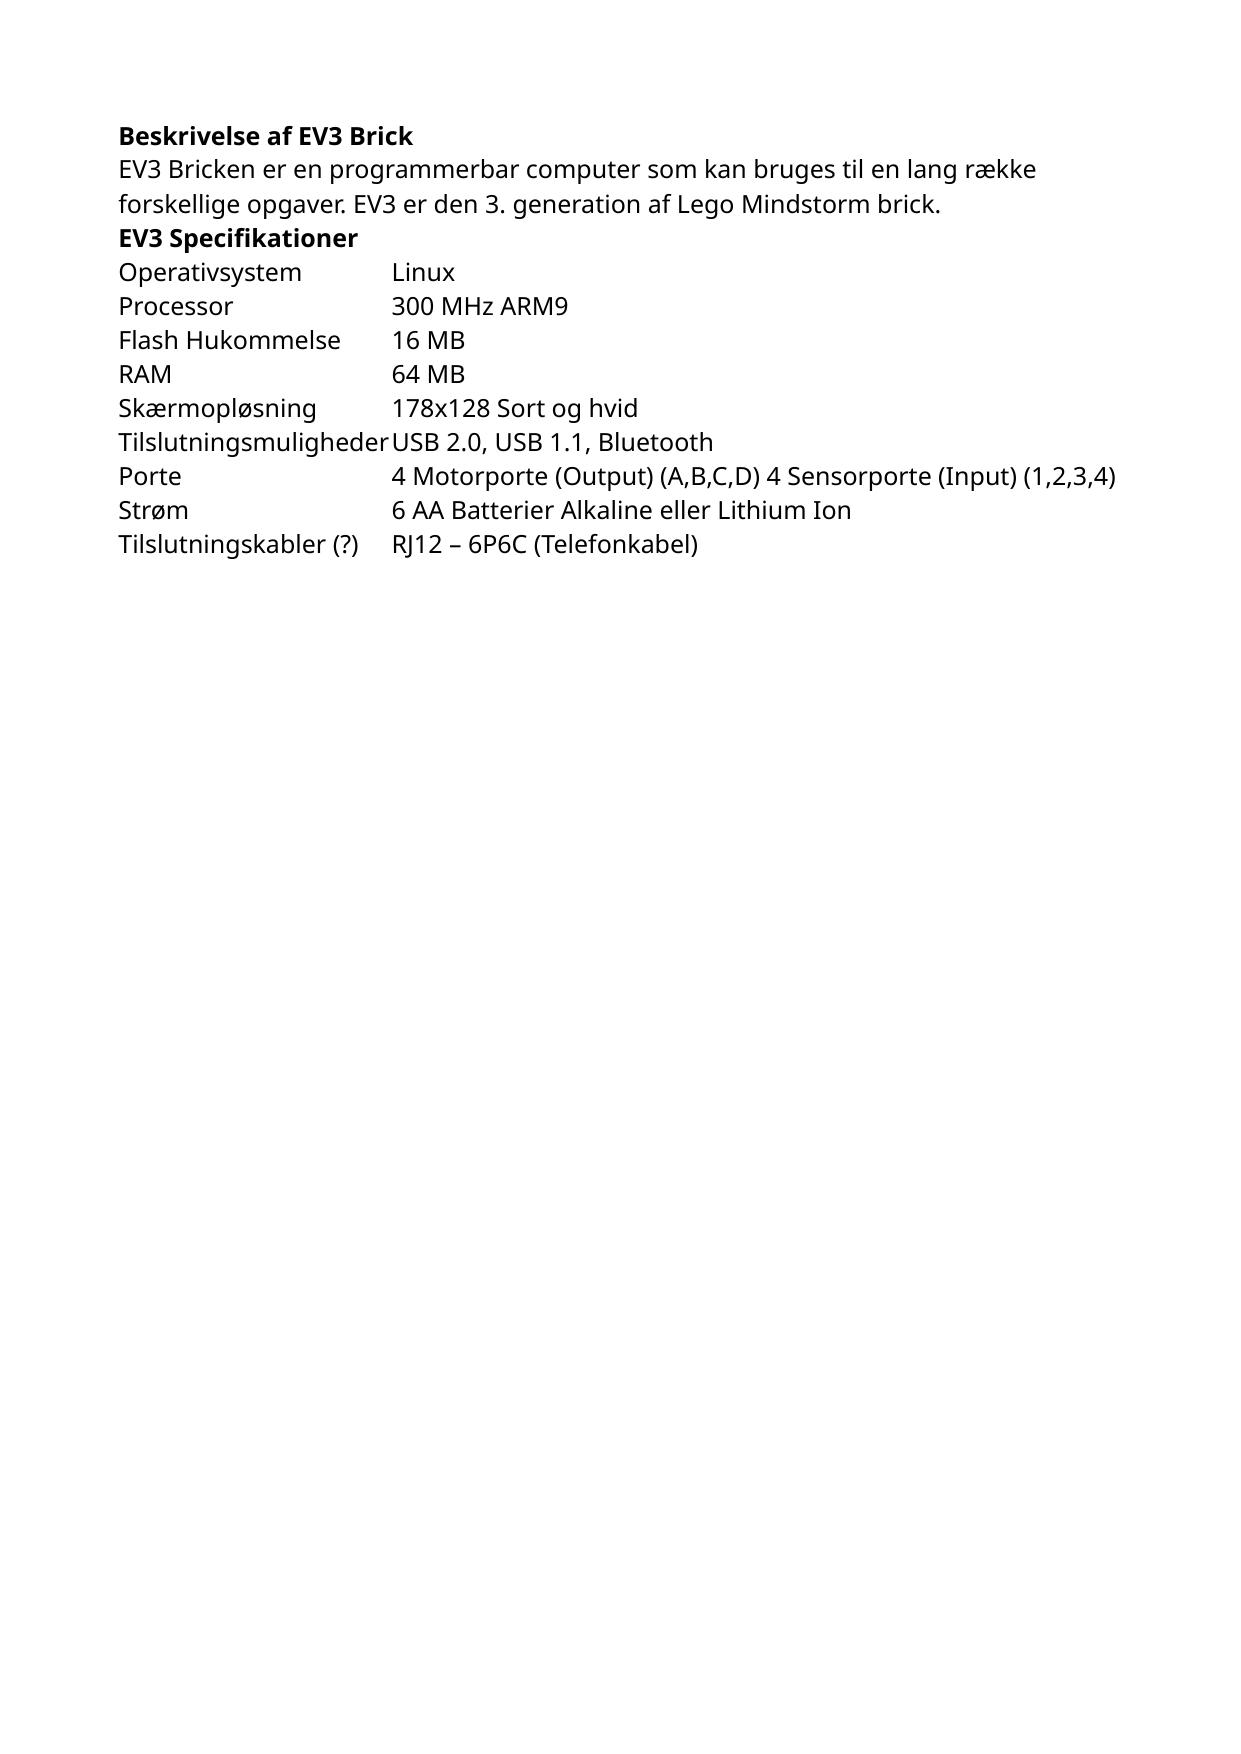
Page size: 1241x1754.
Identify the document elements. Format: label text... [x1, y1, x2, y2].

table_cell Tilslutningskabler (?) [118, 527, 391, 561]
table_cell Flash Hukommelse [118, 323, 391, 357]
table_header Linux [391, 254, 1123, 288]
table_cell Skærmopløsning [118, 391, 391, 425]
table_cell Porte [118, 459, 391, 493]
table_cell Strøm [118, 493, 391, 527]
text EV3 Bricken er en programmerbar computer som kan bruges til en lang række forskellige opgaver. EV3 er den 3. generation af Lego Mindstorm brick. EV3 Specifikationer [118, 152, 1122, 254]
table_header Operativsystem [118, 254, 391, 288]
table_cell USB 2.0, USB 1.1, Bluetooth [391, 425, 1123, 459]
table_cell 64 MB [391, 357, 1123, 391]
table_cell Tilslutningsmuligheder [118, 425, 391, 459]
table_cell 178x128 Sort og hvid [391, 391, 1123, 425]
table_cell RJ12 – 6P6C (Telefonkabel) [391, 527, 1123, 561]
table_cell RAM [118, 357, 391, 391]
table_cell 16 MB [391, 323, 1123, 357]
text Beskrivelse af EV3 Brick [118, 118, 1122, 152]
table_cell 4 Motorporte (Output) (A,B,C,D) 4 Sensorporte (Input) (1,2,3,4) [391, 459, 1123, 493]
table_cell Processor [118, 289, 391, 322]
table_cell 6 AA Batterier Alkaline eller Lithium Ion [391, 493, 1123, 527]
table_cell 300 MHz ARM9 [391, 289, 1123, 322]
